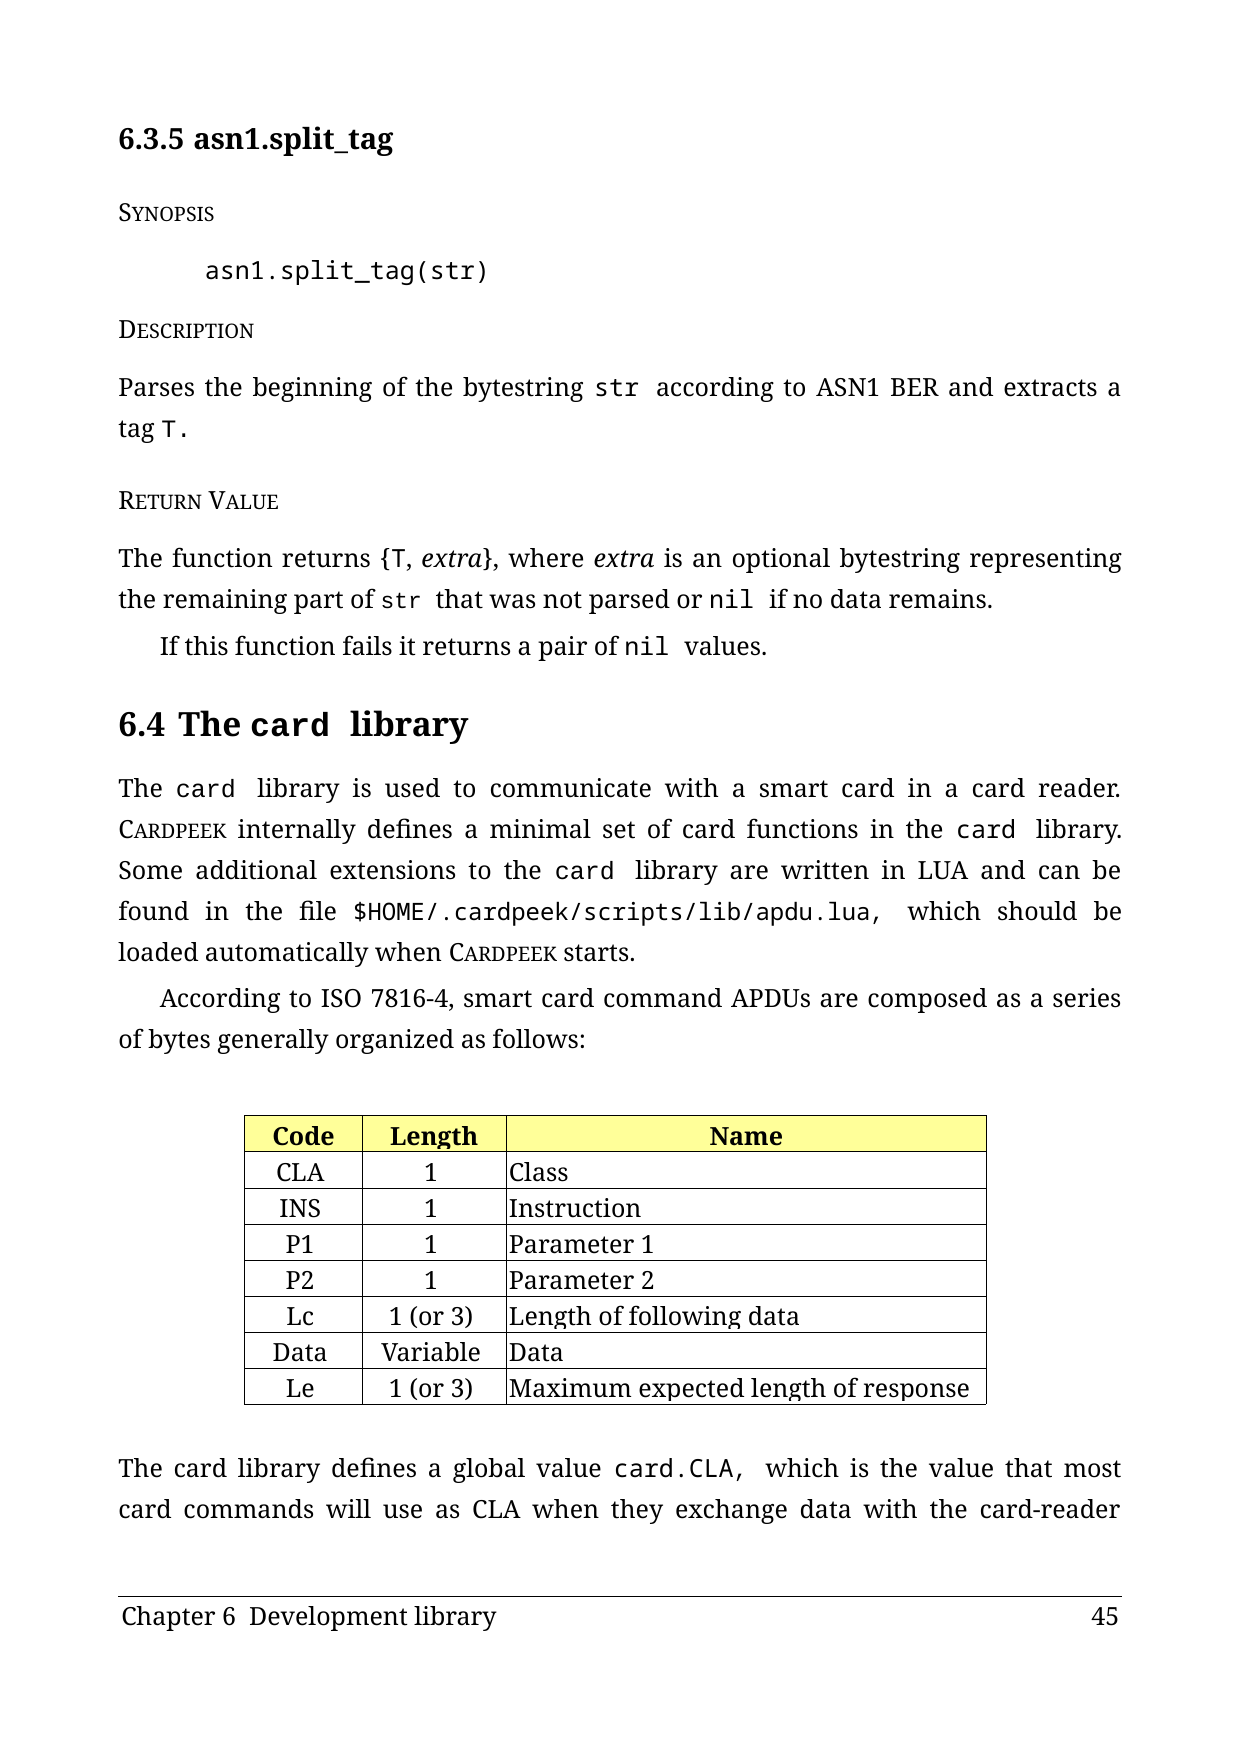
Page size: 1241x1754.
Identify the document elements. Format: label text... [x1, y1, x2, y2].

table_cell Length of following data [507, 1297, 986, 1332]
table_cell 1 (or 3) [363, 1369, 506, 1404]
table_cell Class [507, 1152, 986, 1187]
table_cell 1 [363, 1261, 506, 1296]
table_cell P1 [245, 1225, 362, 1259]
table_cell Data [245, 1333, 362, 1368]
table_cell INS [245, 1189, 362, 1223]
table_cell 1 [363, 1152, 506, 1187]
table_cell Data [507, 1333, 986, 1368]
text The card library is used to communicate with a smart card in a card reader. Cardpeek internally defines a minimal set of card functions in the card library. Some additional extensions to the card library are written in LUA and can be found in the file $HOME/.cardpeek/scripts/lib/apdu.lua, which should be loaded automatically when Cardpeek starts. [118, 770, 1122, 968]
table_cell Lc [245, 1297, 362, 1332]
subtitle Description [118, 312, 1122, 346]
table_cell Le [245, 1369, 362, 1404]
subtitle Synopsis [118, 195, 1122, 229]
table_header Length [363, 1116, 506, 1151]
table_cell 1 [363, 1189, 506, 1223]
subtitle Return Value [118, 483, 1122, 517]
table_header Name [507, 1116, 986, 1151]
subtitle The card library [118, 700, 1122, 746]
table_header Code [245, 1116, 362, 1151]
text According to ISO 7816-4, smart card command APDUs are composed as a series of bytes generally organized as follows: [118, 981, 1122, 1056]
table_cell CLA [245, 1152, 362, 1187]
text The function returns {T, extra}, where extra is an optional bytestring representing the remaining part of str that was not parsed or nil if no data remains. [118, 541, 1122, 616]
table_cell P2 [245, 1261, 362, 1296]
table_cell Parameter 1 [507, 1225, 986, 1259]
text Parses the beginning of the bytestring str according to ASN1 BER and extracts a tag T. [118, 370, 1122, 445]
text If this function fails it returns a pair of nil values. [118, 629, 1122, 663]
table_cell Parameter 2 [507, 1261, 986, 1296]
text asn1.split_tag(str) [159, 253, 1122, 287]
table_cell Variable [363, 1333, 506, 1368]
table_cell Maximum expected length of response [507, 1369, 986, 1404]
subtitle asn1.split_tag [118, 118, 1122, 158]
table_cell 1 (or 3) [363, 1297, 506, 1332]
table_cell Instruction [507, 1189, 986, 1223]
text The card library defines a global value card.CLA, which is the value that most card commands will use as CLA when they exchange data with the card-reader [118, 1451, 1122, 1526]
table_cell 1 [363, 1225, 506, 1259]
